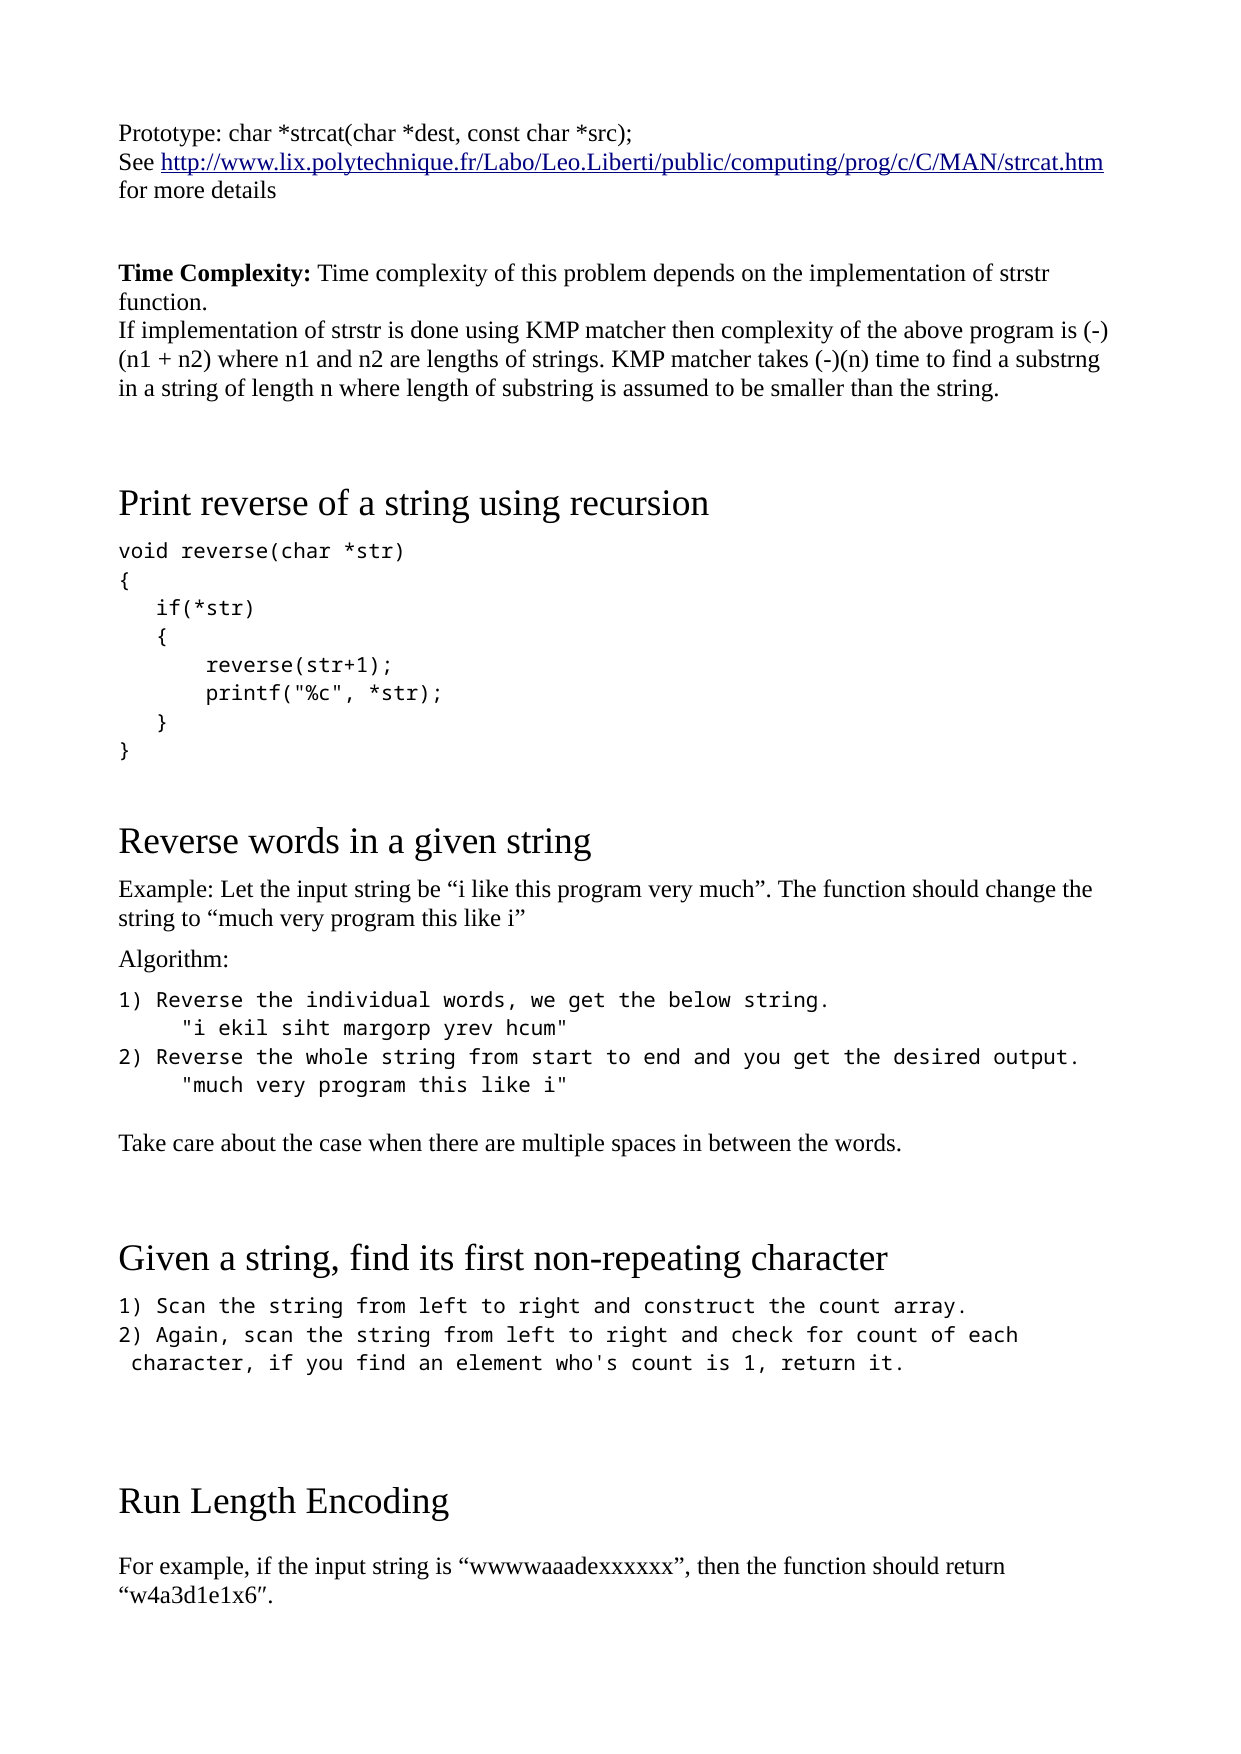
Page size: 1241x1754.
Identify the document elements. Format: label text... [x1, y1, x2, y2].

text "i ekil siht margorp yrev hcum" [118, 1013, 1122, 1042]
text 2) Reverse the whole string from start to end and you get the desired output. [118, 1042, 1122, 1070]
text "much very program this like i" [118, 1070, 1122, 1099]
text Prototype: char *strcat(char *dest, const char *src); See http://www.lix.polytechnique.fr/Labo/Leo.Liberti/public/computing/prog/c/C/MAN/strcat.htm for more details [118, 118, 1122, 204]
subtitle Reverse words in a given string [118, 818, 1122, 861]
text { [118, 622, 1122, 650]
text void reverse(char *str) [118, 536, 1122, 565]
text Time Complexity: Time complexity of this problem depends on the implementation of strstr function. If implementation of strstr is done using KMP matcher then complexity of the above program is (-)(n1 + n2) where n1 and n2 are lengths of strings. KMP matcher takes (-)(n) time to find a substrng in a string of length n where length of substring is assumed to be smaller than the string. [118, 258, 1122, 402]
text Example: Let the input string be “i like this program very much”. The function should change the string to “much very program this like i” [118, 874, 1122, 931]
text reverse(str+1); [118, 650, 1122, 678]
subtitle Given a string, find its first non-repeating character [118, 1236, 1122, 1279]
text character, if you find an element who's count is 1, return it. [118, 1348, 1122, 1377]
text 1) Scan the string from left to right and construct the count array. [118, 1291, 1122, 1320]
text 2) Again, scan the string from left to right and check for count of each [118, 1320, 1122, 1348]
text { [118, 565, 1122, 593]
text } [118, 735, 1122, 764]
text if(*str) [118, 593, 1122, 622]
text Take care about the case when there are multiple spaces in between the words. [118, 1128, 1122, 1157]
text 1) Reverse the individual words, we get the below string. [118, 985, 1122, 1013]
text printf("%c", *str); [118, 678, 1122, 707]
text Algorithm: [118, 944, 1122, 973]
subtitle Run Length Encoding [118, 1479, 1122, 1522]
subtitle Print reverse of a string using recursion [118, 481, 1122, 524]
text For example, if the input string is “wwwwaaadexxxxxx”, then the function should return “w4a3d1e1x6″. [118, 1551, 1122, 1609]
text } [118, 707, 1122, 735]
